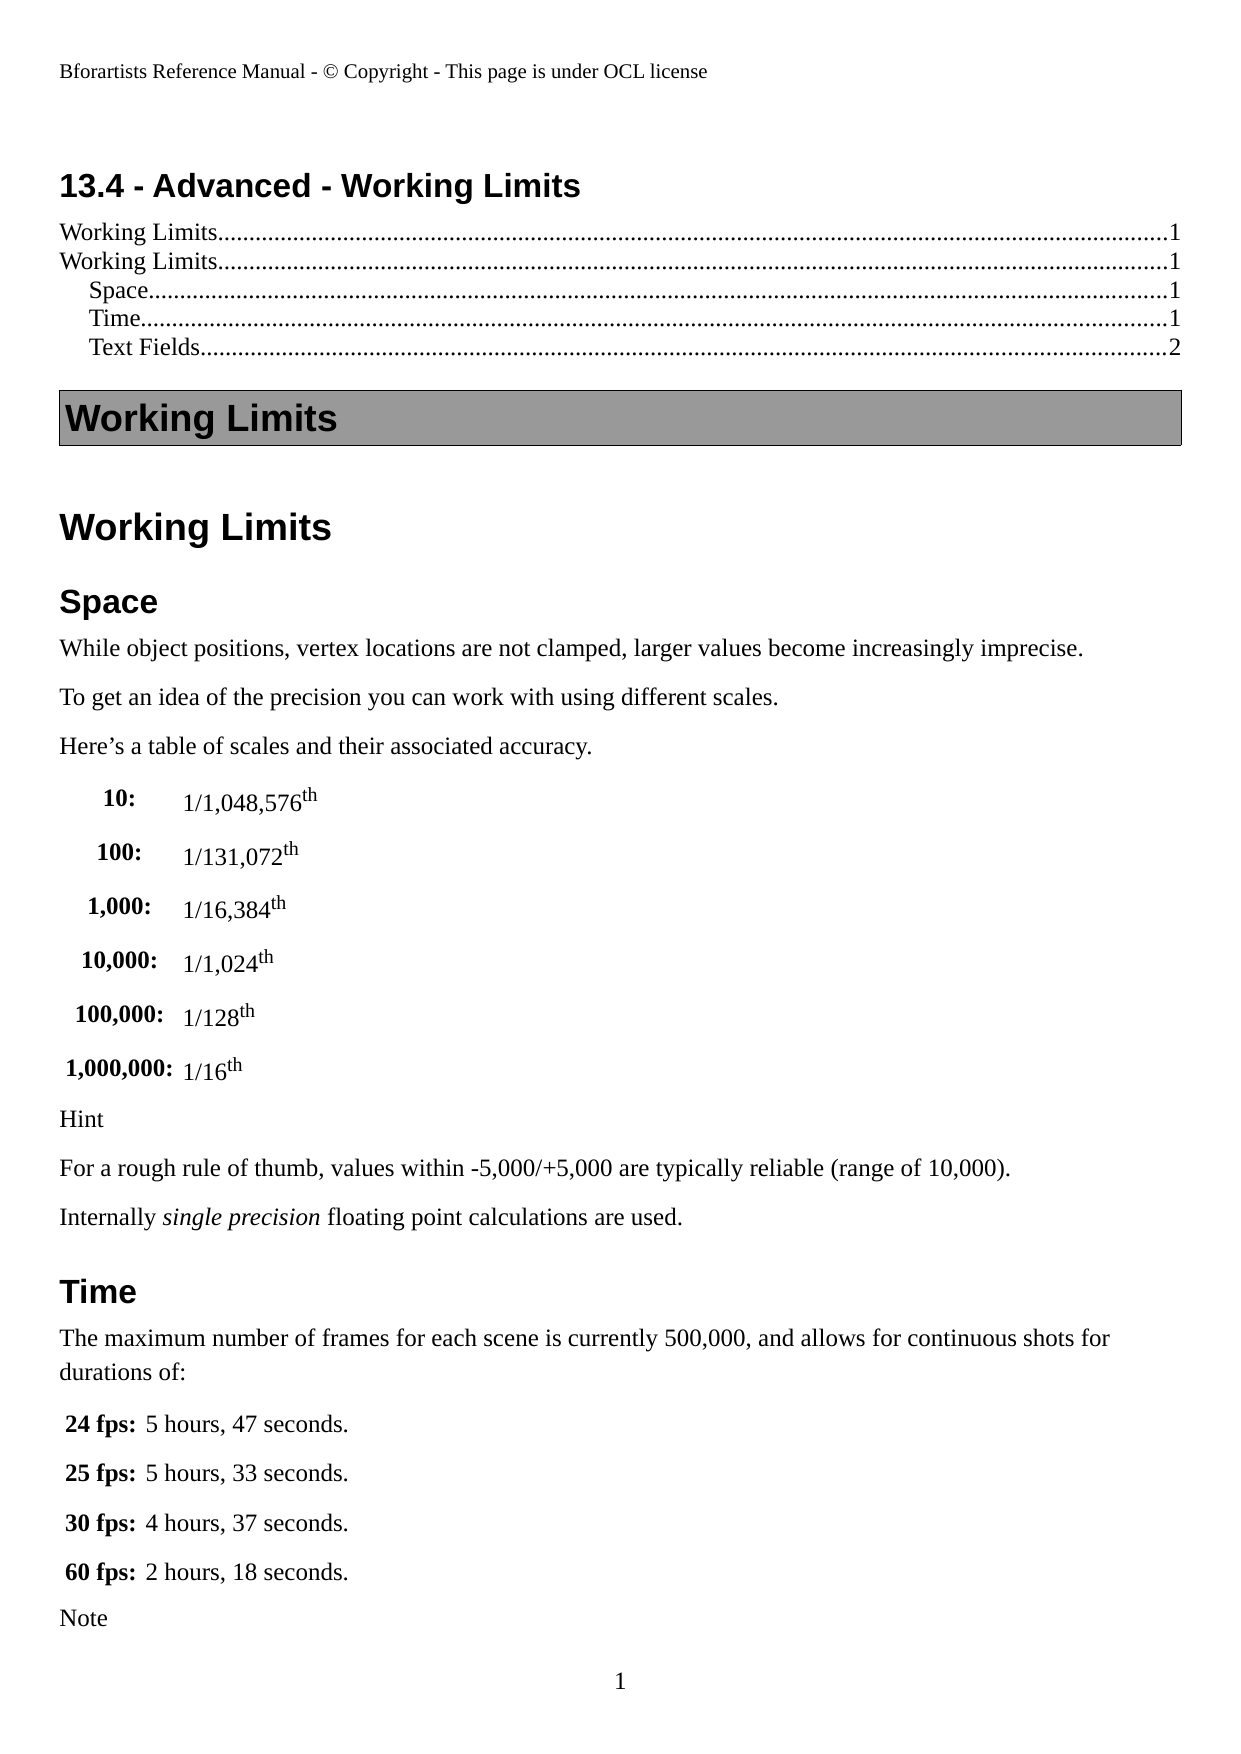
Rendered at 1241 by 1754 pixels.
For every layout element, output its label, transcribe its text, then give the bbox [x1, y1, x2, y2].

table_cell 4 hours, 37 seconds. [143, 1505, 361, 1554]
subtitle Time [59, 1272, 1181, 1310]
table_cell 1/1,024th [180, 942, 330, 996]
table_cell 1,000,000: [59, 1050, 179, 1104]
text Working Limits 1 [59, 217, 1181, 246]
text Space 1 [88, 275, 1181, 303]
table_cell 10,000: [59, 942, 179, 996]
text The maximum number of frames for each scene is currently 500,000, and allows for continuous shots for durations of: [59, 1323, 1181, 1386]
text While object positions, vertex locations are not clamped, larger values become increasingly imprecise. [59, 633, 1181, 661]
table_header 1/1,048,576th [180, 780, 330, 834]
table_cell 30 fps: [59, 1505, 142, 1554]
table_cell 100,000: [59, 996, 179, 1050]
table_header 5 hours, 47 seconds. [143, 1406, 361, 1456]
table_cell 1/16,384th [180, 888, 330, 942]
table_cell 1,000: [59, 888, 179, 942]
table_cell 2 hours, 18 seconds. [143, 1554, 361, 1603]
text To get an idea of the precision you can work with using different scales. [59, 682, 1181, 711]
text Working Limits 1 [59, 246, 1181, 275]
text Internally single precision floating point calculations are used. [59, 1202, 1181, 1231]
text For a rough rule of thumb, values within -5,000/+5,000 are typically reliable (range of 10,000). [59, 1153, 1181, 1181]
table_header 24 fps: [59, 1406, 142, 1456]
table_cell 1/16th [180, 1050, 330, 1104]
table_cell 25 fps: [59, 1456, 142, 1505]
table_cell 100: [59, 834, 179, 888]
subtitle Space [59, 582, 1181, 620]
table_header 10: [59, 780, 179, 834]
subtitle 13.4 - Advanced - Working Limits [59, 166, 1181, 205]
text Hint [59, 1104, 1181, 1132]
text Text Fields 2 [88, 332, 1181, 361]
table_cell 1/128th [180, 996, 330, 1050]
text Here’s a table of scales and their associated accuracy. [59, 731, 1181, 759]
table_cell 5 hours, 33 seconds. [143, 1456, 361, 1505]
subtitle Working Limits [59, 504, 1181, 548]
table_cell 60 fps: [59, 1554, 142, 1603]
table_cell 1/131,072th [180, 834, 330, 888]
text Time 1 [88, 303, 1181, 332]
table_header Working Limits [60, 391, 1181, 445]
text Note [59, 1603, 1181, 1632]
